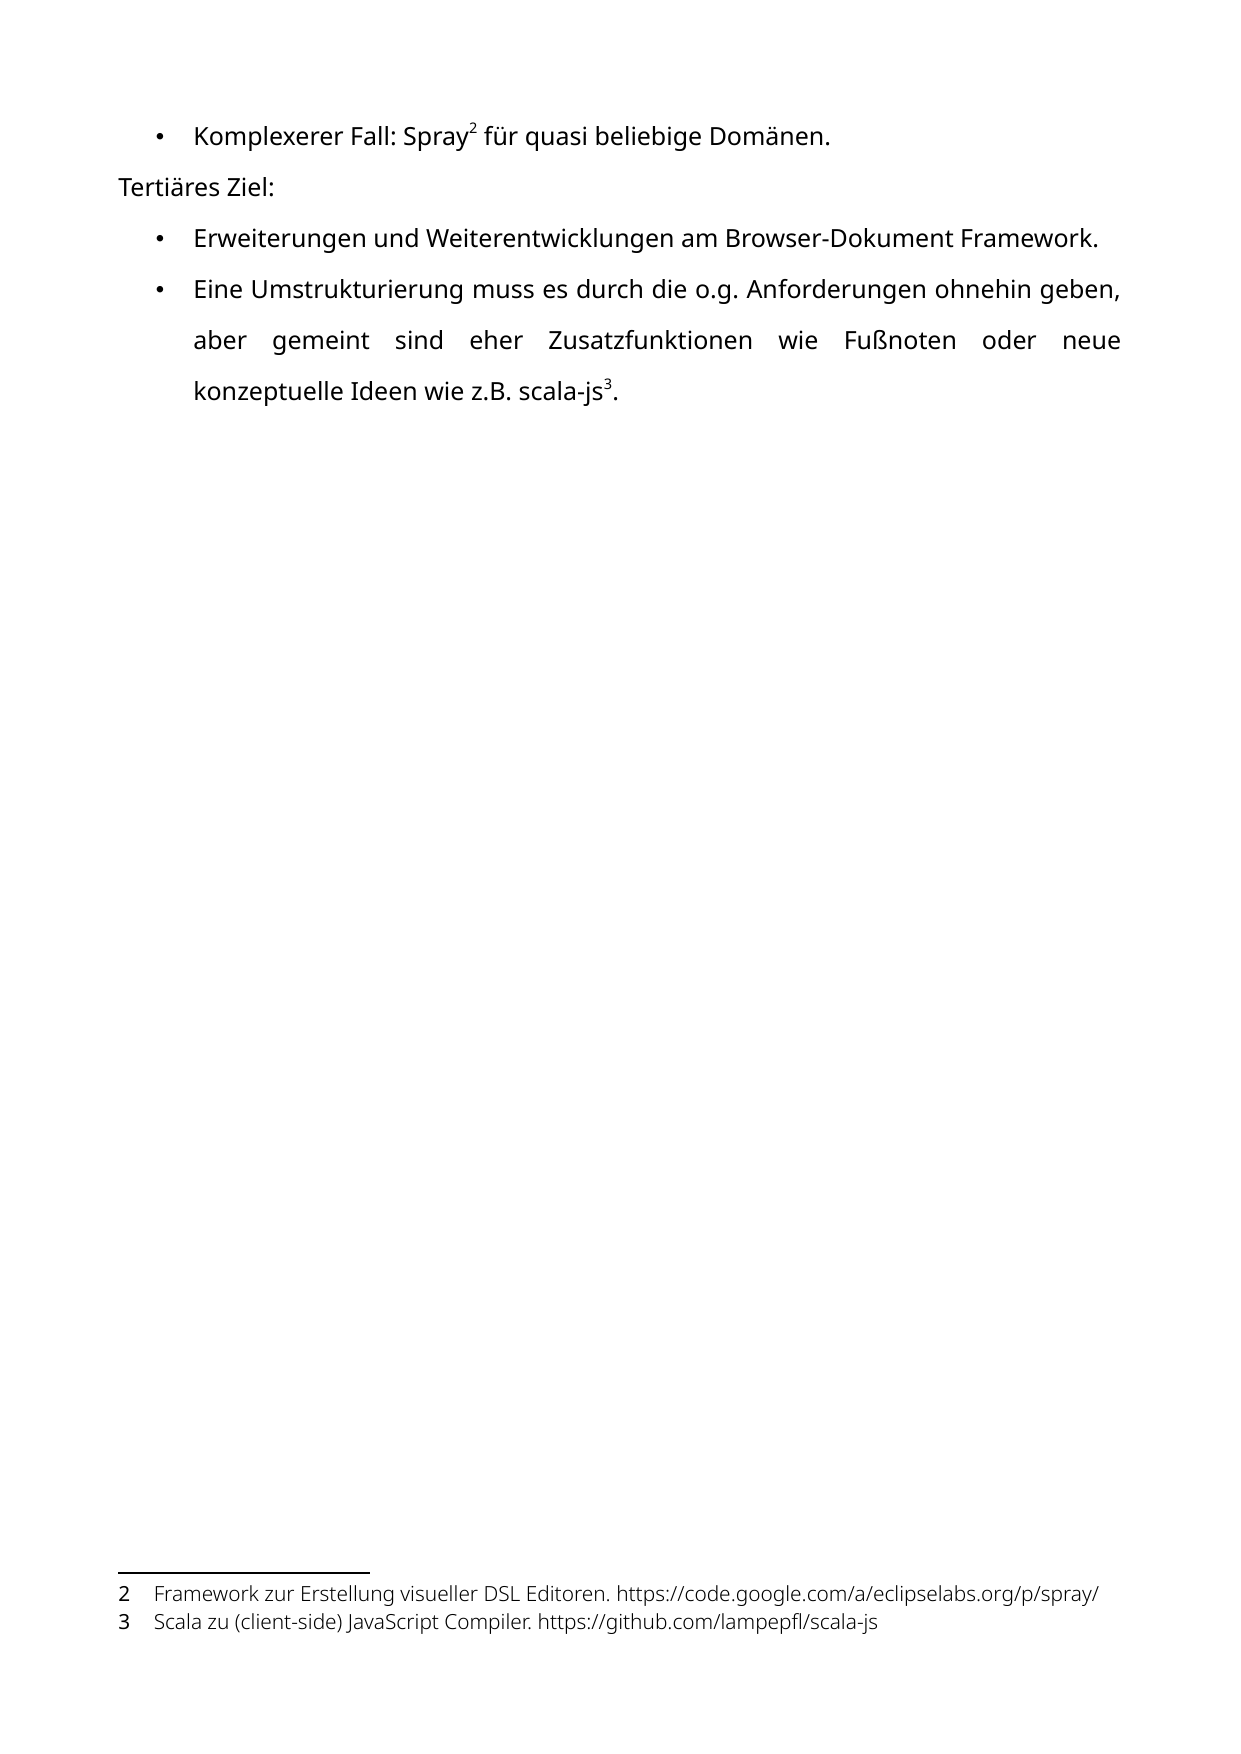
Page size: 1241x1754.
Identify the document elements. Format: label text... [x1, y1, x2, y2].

list Erweiterungen und Weiterentwicklungen am Browser-Dokument Framework. [156, 220, 1122, 254]
text Tertiäres Ziel: [118, 169, 1122, 203]
list Scala zu (client-side) JavaScript Compiler. https://github.com/lampepfl/scala-js [118, 1607, 1122, 1636]
list Eine Umstrukturierung muss es durch die o.g. Anforderungen ohnehin geben, aber gemeint sind eher Zusatzfunktionen wie Fußnoten oder neue konzeptuelle Ideen wie z.B. scala-js. [156, 271, 1122, 407]
list Framework zur Erstellung visueller DSL Editoren. https://code.google.com/a/eclipselabs.org/p/spray/ [118, 1579, 1122, 1607]
list Komplexerer Fall: Spray für quasi beliebige Domänen. [156, 118, 1122, 152]
